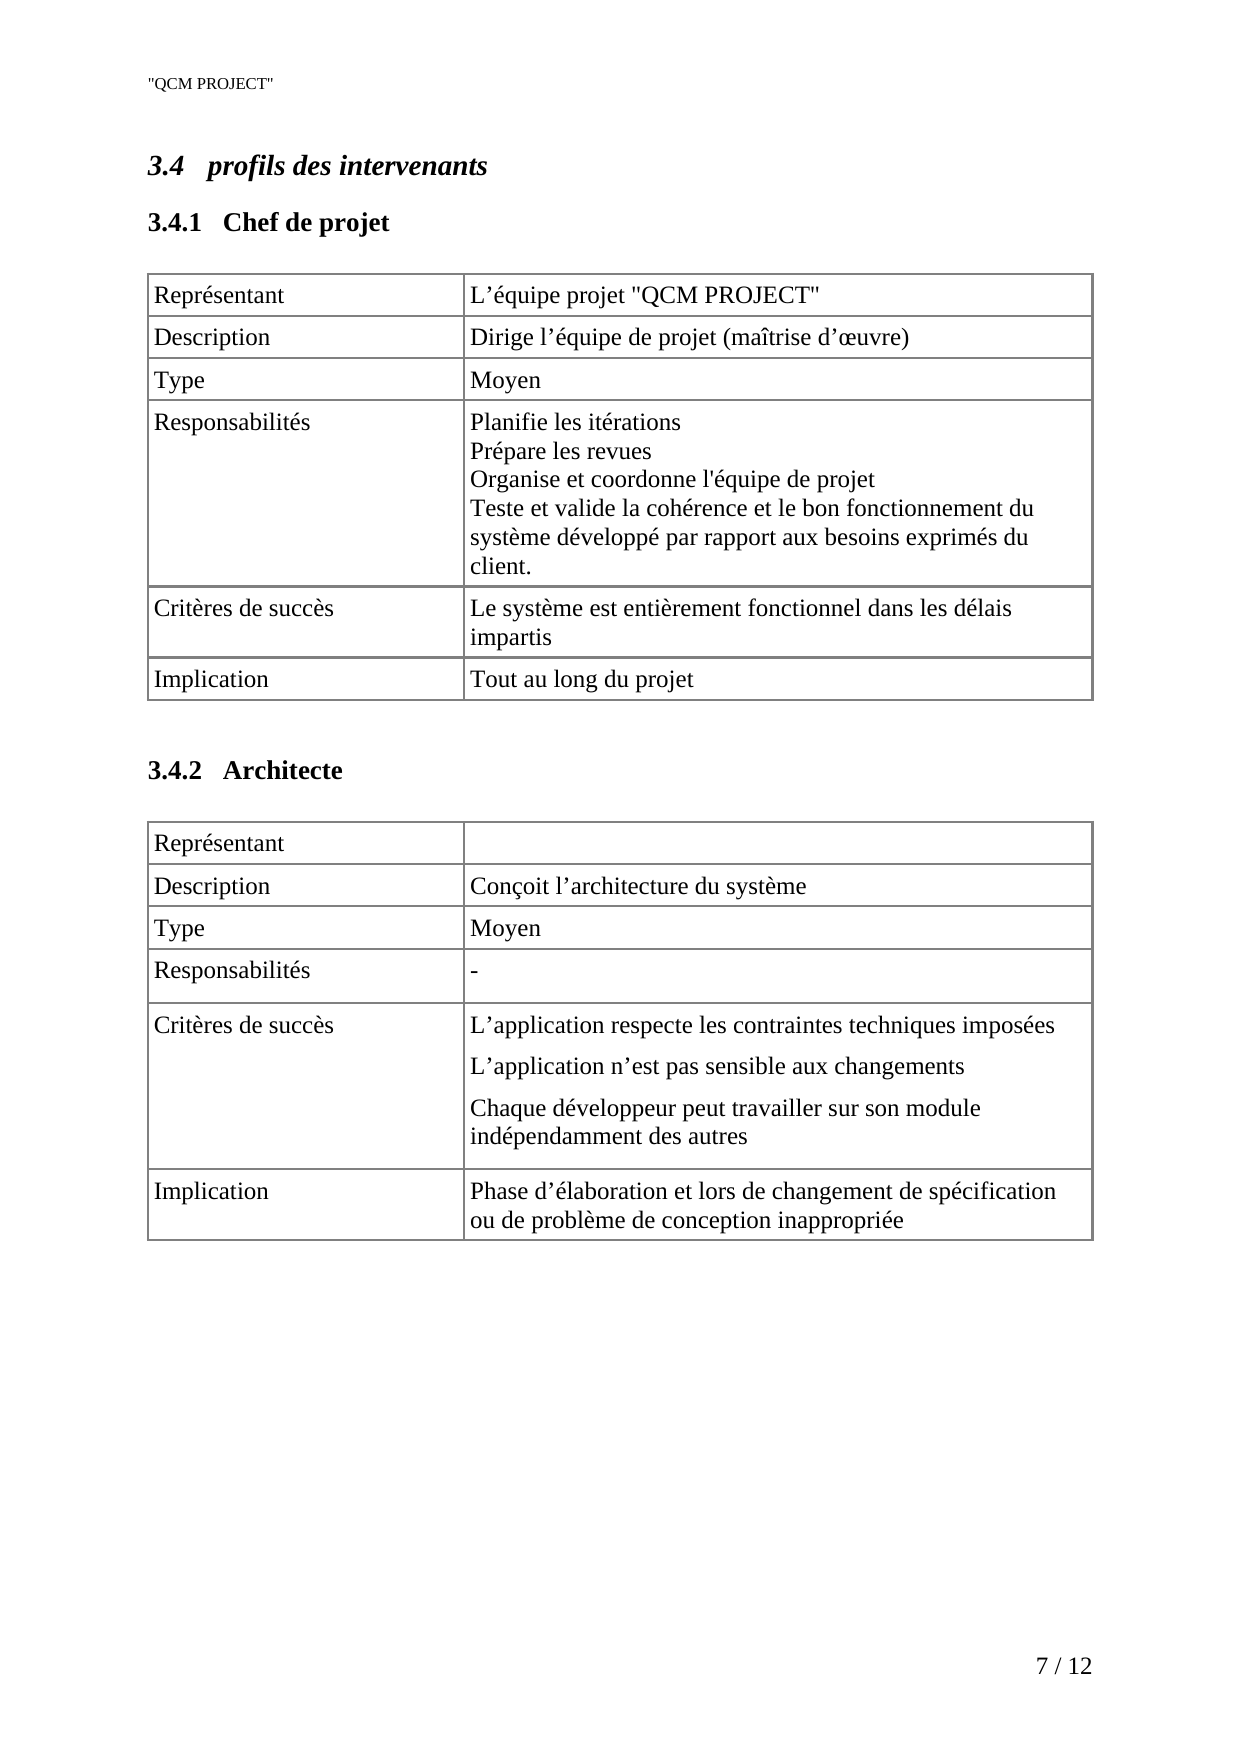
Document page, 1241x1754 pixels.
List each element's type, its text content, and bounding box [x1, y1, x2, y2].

table_cell L’application respecte les contraintes techniques imposées L’application n’est pas sensible aux changements Chaque développeur peut travailler sur son module indépendamment des autres [465, 1004, 1091, 1168]
table_cell Dirige l’équipe de projet (maîtrise d’œuvre) [465, 317, 1091, 357]
table_cell Critères de succès [149, 588, 463, 656]
table_header Représentant [149, 275, 463, 315]
table_cell Moyen [465, 359, 1091, 399]
table_cell Le système est entièrement fonctionnel dans les délais impartis [465, 588, 1091, 656]
table_cell - [465, 950, 1091, 1002]
table_cell Moyen [465, 907, 1091, 947]
table_cell Description [149, 317, 463, 357]
subtitle Architecte [148, 754, 1092, 786]
table_cell Responsabilités [149, 401, 463, 585]
table_cell Implication [149, 659, 463, 699]
table_cell Type [149, 359, 463, 399]
subtitle profils des intervenants [148, 148, 1092, 181]
table_cell Critères de succès [149, 1004, 463, 1168]
table_cell Planifie les itérations Prépare les revues Organise et coordonne l'équipe de projet Teste et valide la cohérence et le bon fonctionnement du système développé par rapport aux besoins exprimés du client. [465, 401, 1091, 585]
table_cell Description [149, 865, 463, 905]
table_cell Type [149, 907, 463, 947]
table_header [465, 823, 1091, 863]
table_cell Conçoit l’architecture du système [465, 865, 1091, 905]
table_cell Implication [149, 1170, 463, 1239]
table_cell Phase d’élaboration et lors de changement de spécification ou de problème de conception inappropriée [465, 1170, 1091, 1239]
table_cell Tout au long du projet [465, 659, 1091, 699]
table_cell Responsabilités [149, 950, 463, 1002]
table_header L’équipe projet "QCM PROJECT" [465, 275, 1091, 315]
subtitle Chef de projet [148, 206, 1092, 237]
table_header Représentant [149, 823, 463, 863]
